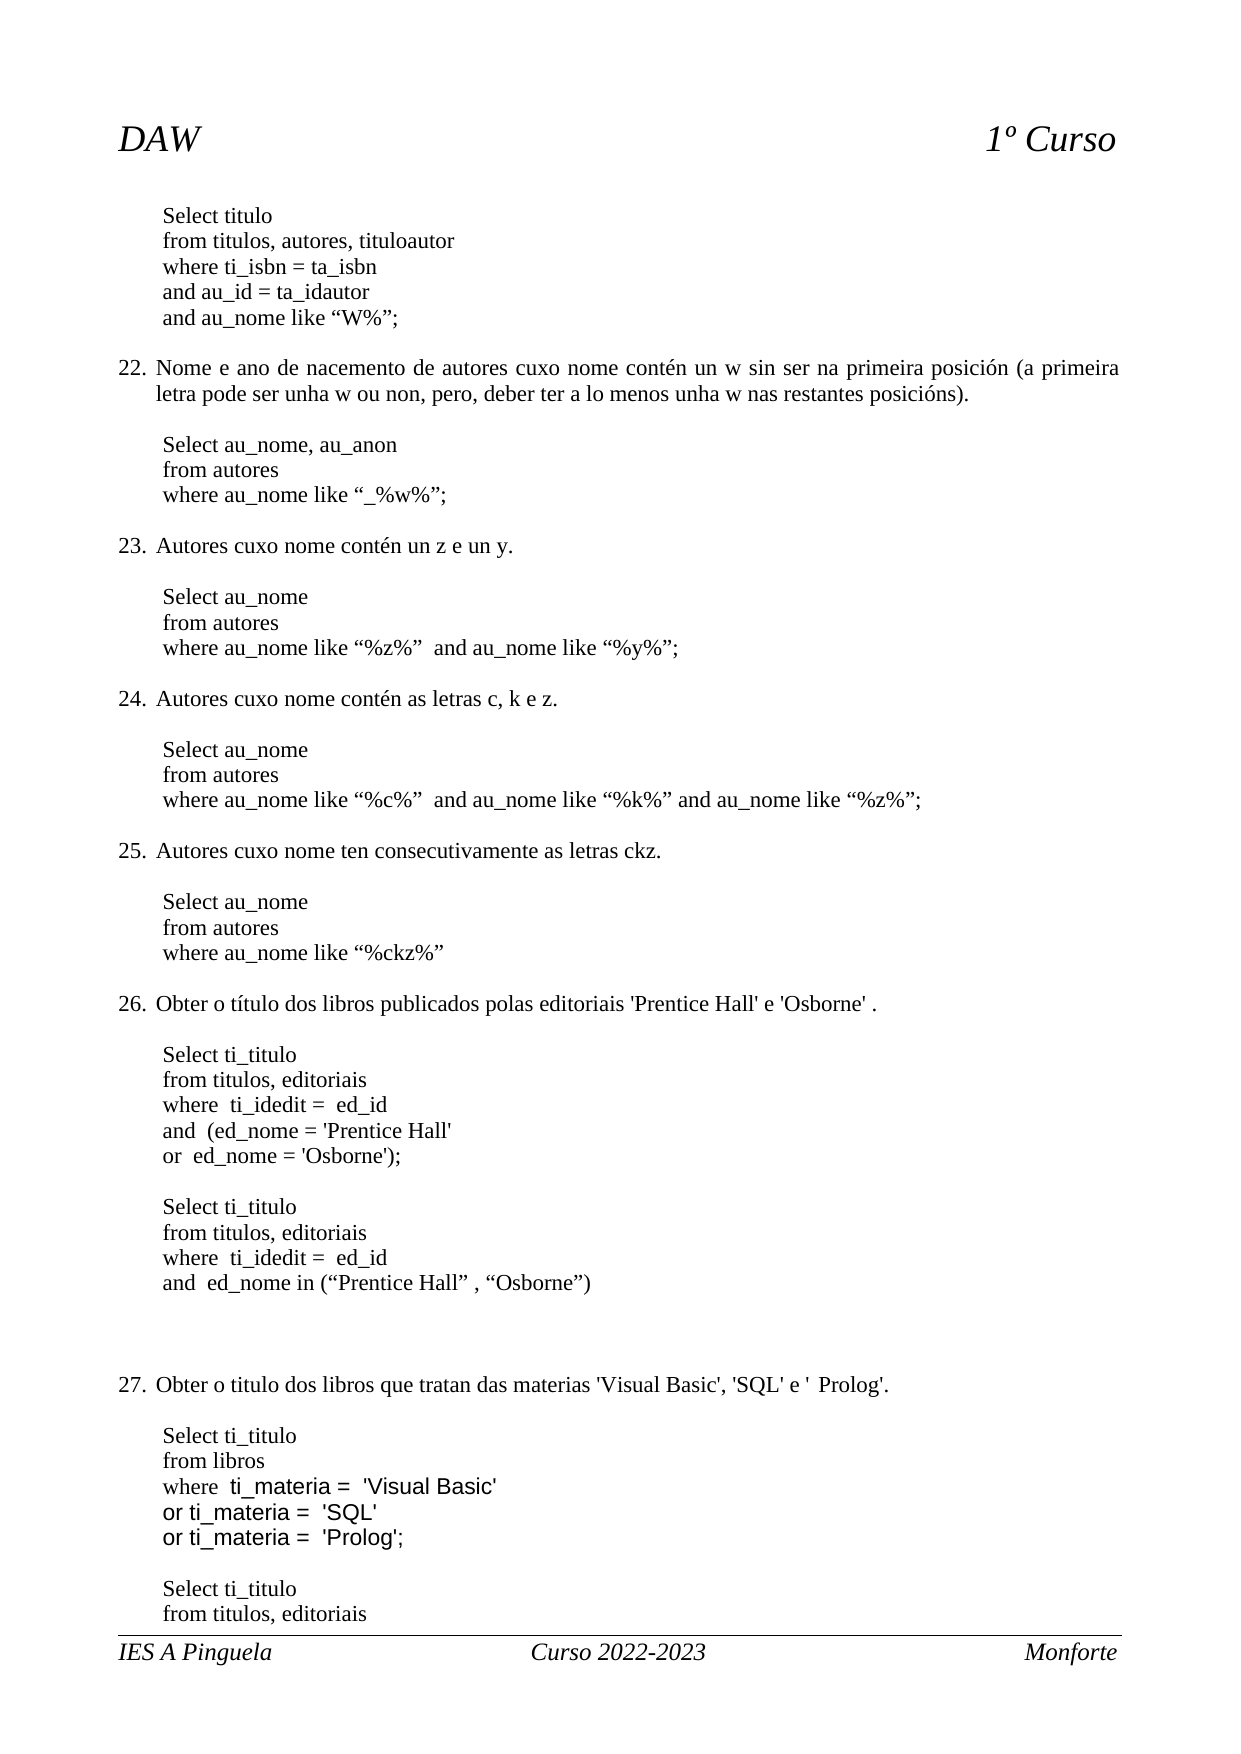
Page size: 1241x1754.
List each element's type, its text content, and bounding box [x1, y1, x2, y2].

text from titulos, editoriais [81, 1601, 1122, 1627]
text from titulos, editoriais [81, 1067, 1122, 1092]
text from autores [81, 457, 1122, 482]
text or ti_materia = 'Prolog'; [81, 1525, 1122, 1551]
text or ti_materia = 'SQL' [81, 1499, 1122, 1525]
text Select ti_titulo [81, 1423, 1122, 1448]
text and ed_nome in (“Prentice Hall” , “Osborne”) [81, 1270, 1122, 1296]
list Autores cuxo nome contén un z e un y. [118, 533, 1122, 559]
text where au_nome like “_%w%”; [81, 482, 1122, 508]
text or ed_nome = 'Osborne'); [81, 1143, 1122, 1169]
text Select au_nome, au_anon [81, 432, 1122, 457]
text and (ed_nome = 'Prentice Hall' [81, 1118, 1122, 1143]
text Select ti_titulo [81, 1194, 1122, 1219]
text where au_nome like “%c%” and au_nome like “%k%” and au_nome like “%z%”; [81, 787, 1122, 813]
text Select ti_titulo [81, 1576, 1122, 1601]
text from autores [81, 914, 1122, 940]
list Obter o titulo dos libros que tratan das materias 'Visual Basic', 'SQL' e ' Prolog'. [118, 1372, 1122, 1397]
text Select au_nome [81, 584, 1122, 609]
text where au_nome like “%z%” and au_nome like “%y%”; [81, 635, 1122, 660]
text where ti_materia = 'Visual Basic' [81, 1474, 1122, 1499]
text and au_id = ta_idautor [81, 279, 1122, 304]
text from autores [81, 762, 1122, 787]
text from libros [81, 1448, 1122, 1474]
list Autores cuxo nome contén as letras c, k e z. [118, 686, 1122, 711]
list Nome e ano de nacemento de autores cuxo nome contén un w sin ser na primeira posición (a primeira letra pode ser unha w ou non, pero, deber ter a lo menos unha w nas restantes posicións). [118, 355, 1122, 406]
text and au_nome like “W%”; [81, 304, 1122, 330]
text Select au_nome [81, 737, 1122, 762]
text from autores [81, 609, 1122, 635]
text Select titulo [81, 203, 1122, 228]
text from titulos, autores, tituloautor [81, 228, 1122, 254]
text from titulos, editoriais [81, 1219, 1122, 1245]
text where ti_idedit = ed_id [81, 1245, 1122, 1270]
list Autores cuxo nome ten consecutivamente as letras ckz. [118, 838, 1122, 864]
text where ti_isbn = ta_isbn [81, 254, 1122, 279]
text Select ti_titulo [81, 1042, 1122, 1067]
text Select au_nome [81, 889, 1122, 914]
list Obter o título dos libros publicados polas editoriais 'Prentice Hall' e 'Osborne' . [118, 991, 1122, 1016]
text where ti_idedit = ed_id [81, 1092, 1122, 1118]
text where au_nome like “%ckz%” [81, 940, 1122, 965]
